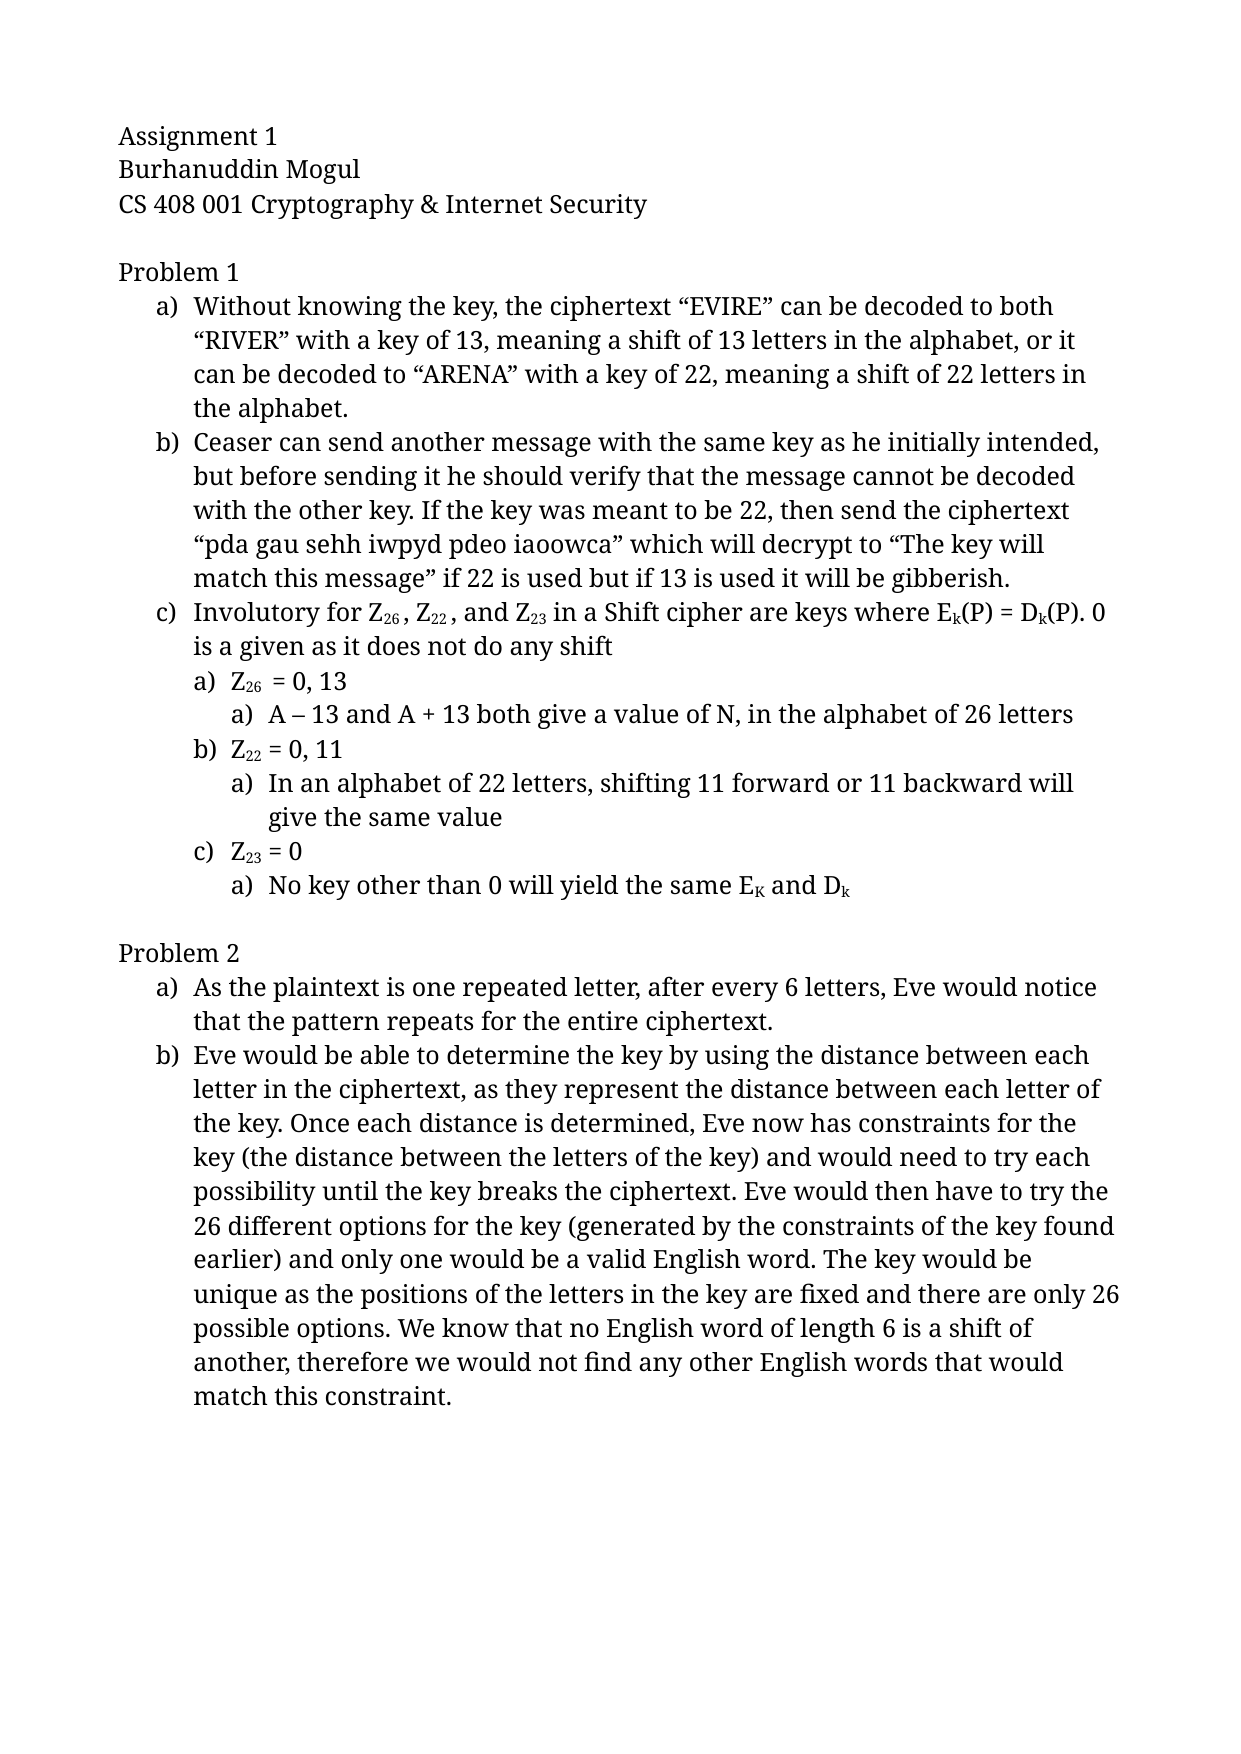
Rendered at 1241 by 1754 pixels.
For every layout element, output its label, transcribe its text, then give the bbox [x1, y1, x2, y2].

list As the plaintext is one repeated letter, after every 6 letters, Eve would notice that the pattern repeats for the entire ciphertext. [156, 970, 1122, 1038]
text Problem 1 [118, 254, 1122, 288]
list Involutory for Z26 , Z22 , and Z23 in a Shift cipher are keys where Ek(P) = Dk(P). 0 is a given as it does not do any shift [156, 595, 1122, 663]
text Problem 2 [118, 936, 1122, 970]
list Eve would be able to determine the key by using the distance between each letter in the ciphertext, as they represent the distance between each letter of the key. Once each distance is determined, Eve now has constraints for the key (the distance between the letters of the key) and would need to try each possibility until the key breaks the ciphertext. Eve would then have to try the 26 different options for the key (generated by the constraints of the key found earlier) and only one would be a valid English word. The key would be unique as the positions of the letters in the key are fixed and there are only 26 possible options. We know that no English word of length 6 is a shift of another, therefore we would not find any other English words that would match this constraint. [156, 1038, 1122, 1412]
text Assignment 1 [118, 118, 1122, 152]
text Burhanuddin Mogul [118, 152, 1122, 186]
list Z26 = 0, 13 [193, 663, 1122, 697]
text CS 408 001 Cryptography & Internet Security [118, 186, 1122, 220]
list In an alphabet of 22 letters, shifting 11 forward or 11 backward will give the same value [231, 765, 1122, 833]
list Without knowing the key, the ciphertext “EVIRE” can be decoded to both “RIVER” with a key of 13, meaning a shift of 13 letters in the alphabet, or it can be decoded to “ARENA” with a key of 22, meaning a shift of 22 letters in the alphabet. [156, 288, 1122, 425]
list Ceaser can send another message with the same key as he initially intended, but before sending it he should verify that the message cannot be decoded with the other key. If the key was meant to be 22, then send the ciphertext “pda gau sehh iwpyd pdeo iaoowca” which will decrypt to “The key will match this message” if 22 is used but if 13 is used it will be gibberish. [156, 425, 1122, 595]
list No key other than 0 will yield the same EK and Dk [231, 867, 1122, 902]
list Z22 = 0, 11 [193, 731, 1122, 765]
list A – 13 and A + 13 both give a value of N, in the alphabet of 26 letters [231, 697, 1122, 731]
list Z23 = 0 [193, 833, 1122, 867]
